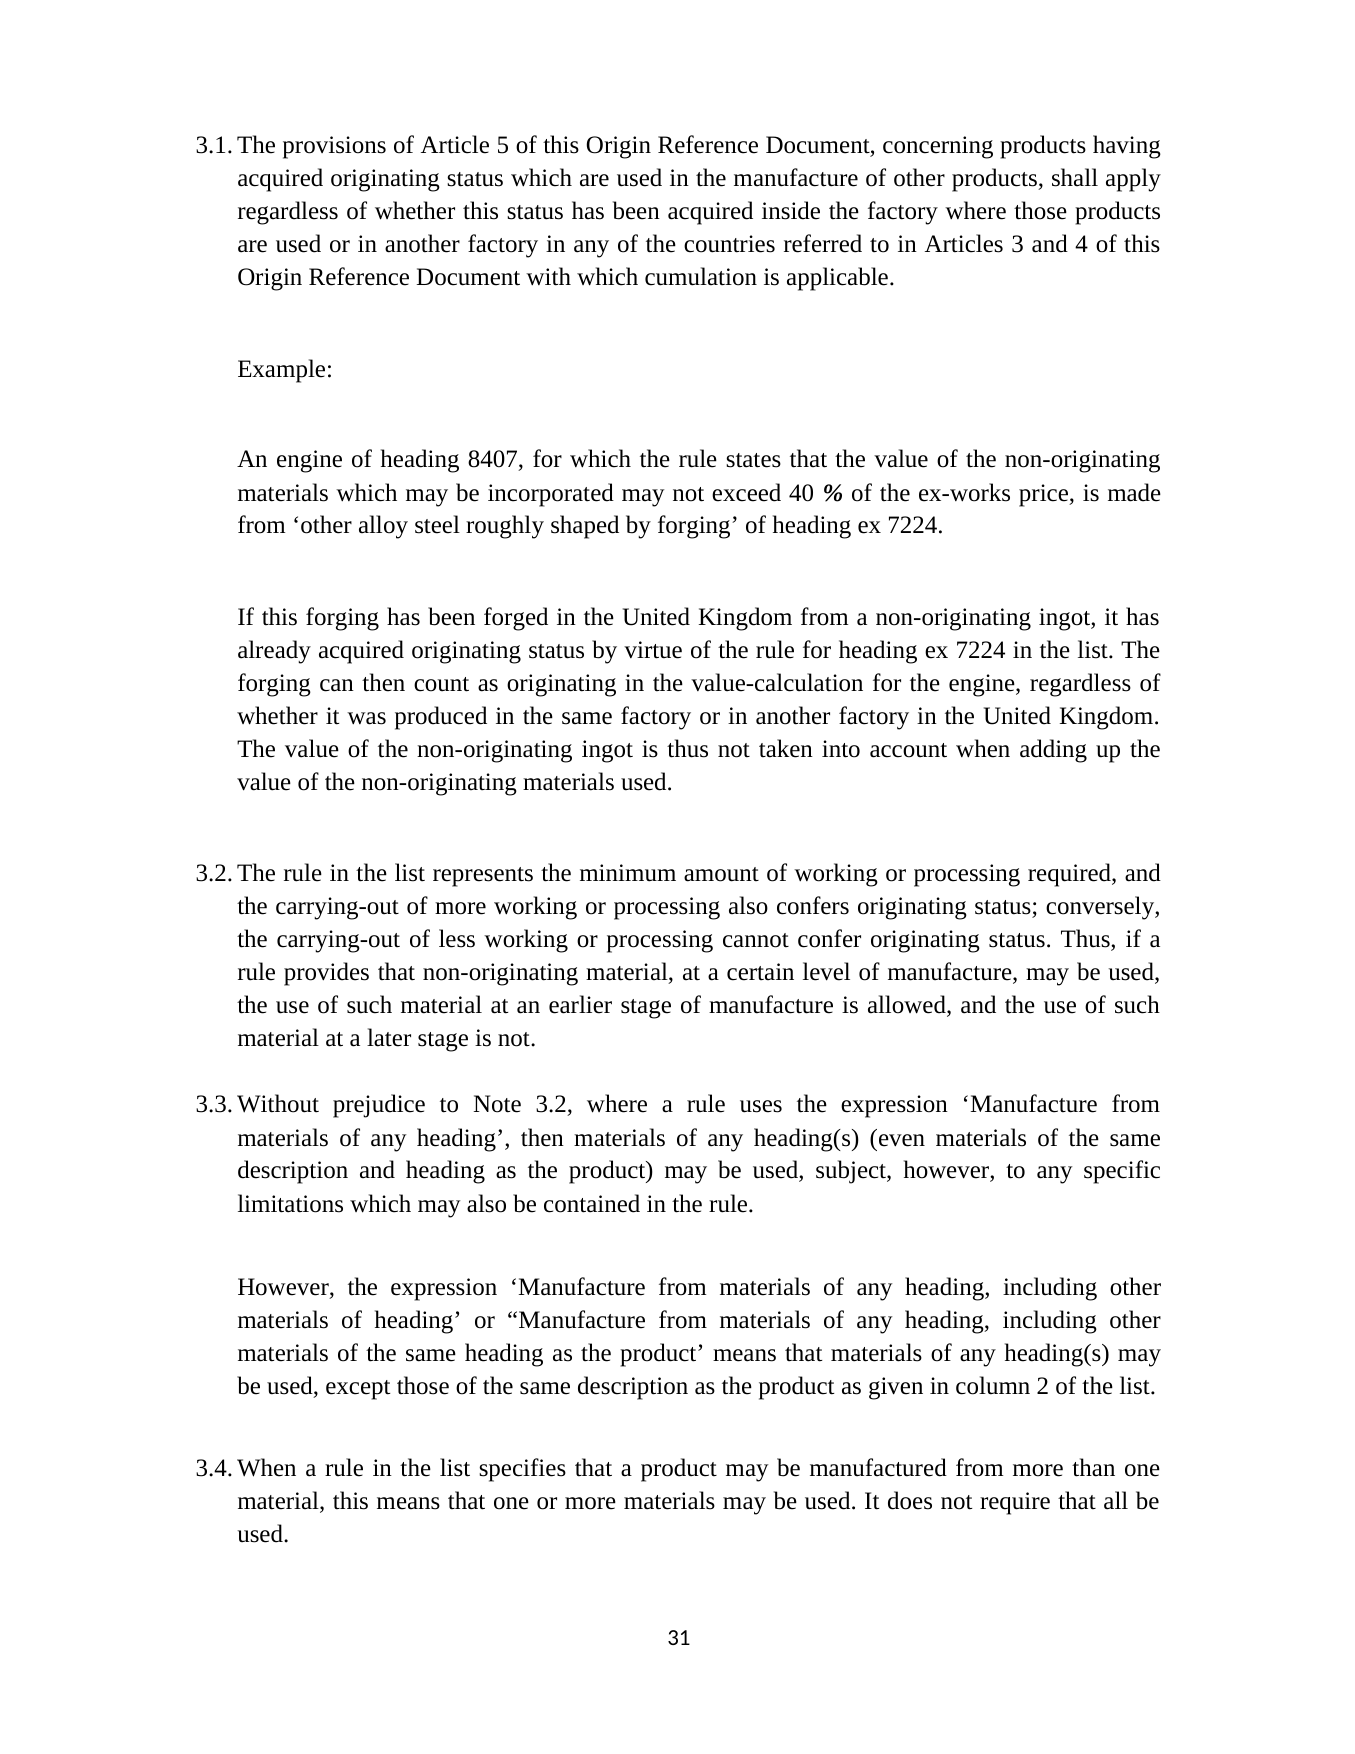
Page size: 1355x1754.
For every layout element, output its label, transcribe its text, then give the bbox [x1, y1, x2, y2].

list The provisions of Article 5 of this Origin Reference Document, concerning products having acquired originating status which are used in the manufacture of other products, shall apply regardless of whether this status has been acquired inside the factory where those products are used or in another factory in any of the countries referred to in Articles 3 and 4 of this Origin Reference Document with which cumulation is applicable. [195, 130, 1162, 291]
text Example: [237, 354, 1162, 383]
list When a rule in the list specifies that a product may be manufactured from more than one material, this means that one or more materials may be used. It does not require that all be used. [195, 1453, 1162, 1548]
list Without prejudice to Note 3.2, where a rule uses the expression ‘Manufacture from materials of any heading’, then materials of any heading(s) (even materials of the same description and heading as the product) may be used, subject, however, to any specific limitations which may also be contained in the rule. [195, 1089, 1162, 1217]
text An engine of heading 8407, for which the rule states that the value of the non-originating materials which may be incorporated may not exceed 40 % of the ex-works price, is made from ‘other alloy steel roughly shaped by forging’ of heading ex 7224. [237, 444, 1162, 539]
text However, the expression ‘Manufacture from materials of any heading, including other materials of heading’ or “Manufacture from materials of any heading, including other materials of the same heading as the product’ means that materials of any heading(s) may be used, except those of the same description as the product as given in column 2 of the list. [237, 1272, 1162, 1399]
text If this forging has been forged in the United Kingdom from a non-originating ingot, it has already acquired originating status by virtue of the rule for heading ex 7224 in the list. The forging can then count as originating in the value-calculation for the engine, regardless of whether it was produced in the same factory or in another factory in the United Kingdom. The value of the non-originating ingot is thus not taken into account when adding up the value of the non-originating materials used. [237, 602, 1162, 796]
list The rule in the list represents the minimum amount of working or processing required, and the carrying-out of more working or processing also confers originating status; conversely, the carrying-out of less working or processing cannot confer originating status. Thus, if a rule provides that non-originating material, at a certain level of manufacture, may be used, the use of such material at an earlier stage of manufacture is allowed, and the use of such material at a later stage is not. [195, 858, 1162, 1052]
